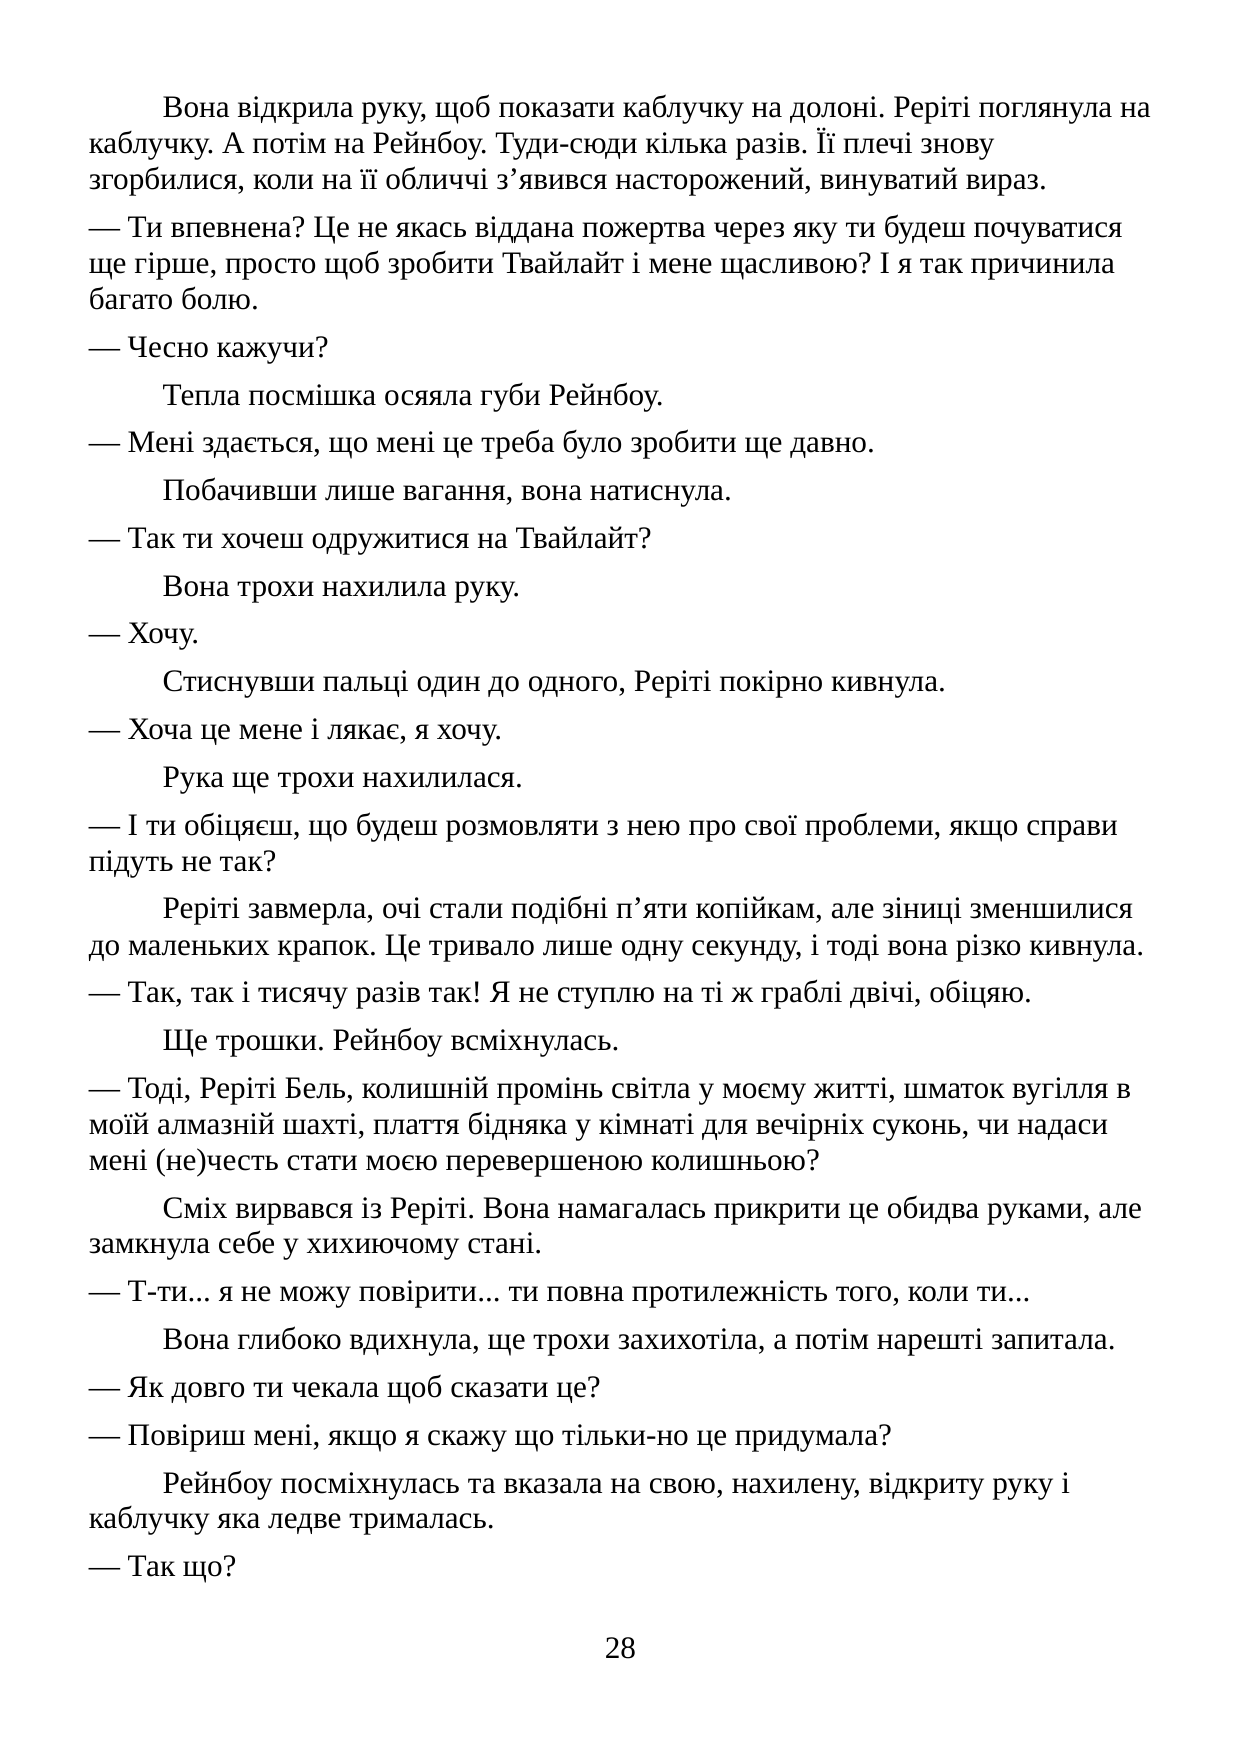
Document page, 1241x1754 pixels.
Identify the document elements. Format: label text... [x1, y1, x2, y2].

text Побачивши лише вагання, вона натиснула. [88, 471, 1152, 507]
text — Так, так і тисячу разів так! Я не ступлю на ті ж граблі двічі, обіцяю. [88, 973, 1152, 1009]
text Вона відкрила руку, щоб показати каблучку на долоні. Реріті поглянула на каблучку. А потім на Рейнбоу. Туди-сюди кілька разів. Її плечі знову згорбилися, коли на її обличчі з’явився насторожений, винуватий вираз. [88, 88, 1152, 196]
text — Повіриш мені, якщо я скажу що тільки-но це придумала? [88, 1416, 1152, 1452]
text Тепла посмішка осяяла губи Рейнбоу. [88, 376, 1152, 412]
text — Як довго ти чекала щоб сказати це? [88, 1368, 1152, 1404]
text — Так ти хочеш одружитися на Твайлайт? [88, 519, 1152, 555]
text — І ти обіцяєш, що будеш розмовляти з нею про свої проблеми, якщо справи підуть не так? [88, 806, 1152, 878]
text Рука ще трохи нахилилася. [88, 758, 1152, 794]
text Вона глибоко вдихнула, ще трохи захихотіла, а потім нарешті запитала. [88, 1320, 1152, 1356]
text Вона трохи нахилила руку. [88, 567, 1152, 603]
text Рейнбоу посміхнулась та вказала на свою, нахилену, відкриту руку і каблучку яка ледве трималась. [88, 1464, 1152, 1536]
text — Хоча це мене і лякає, я хочу. [88, 710, 1152, 746]
text Реріті завмерла, очі стали подібні п’яти копійкам, але зіниці зменшилися до маленьких крапок. Це тривало лише одну секунду, і тоді вона різко кивнула. [88, 890, 1152, 962]
text — Тоді, Реріті Бель, колишній промінь світла у моєму житті, шматок вугілля в моїй алмазній шахті, плаття бідняка у кімнаті для вечірніх суконь, чи надаси мені (не)честь стати моєю перевершеною колишньою? [88, 1069, 1152, 1177]
text — Так що? [88, 1548, 1152, 1583]
text — Хочу. [88, 615, 1152, 651]
text Ще трошки. Рейнбоу всміхнулась. [88, 1021, 1152, 1057]
text Стиснувши пальці один до одного, Реріті покірно кивнула. [88, 663, 1152, 698]
text — Мені здається, що мені це треба було зробити ще давно. [88, 423, 1152, 459]
text — Чесно кажучи? [88, 328, 1152, 364]
text Сміх вирвався із Реріті. Вона намагалась прикрити це обидва руками, але замкнула себе у хихиючому стані. [88, 1189, 1152, 1261]
text — Т-ти... я не можу повірити... ти повна протилежність того, коли ти... [88, 1273, 1152, 1308]
text — Ти впевнена? Це не якась віддана пожертва через яку ти будеш почуватися ще гірше, просто щоб зробити Твайлайт і мене щасливою? І я так причинила багато болю. [88, 208, 1152, 316]
